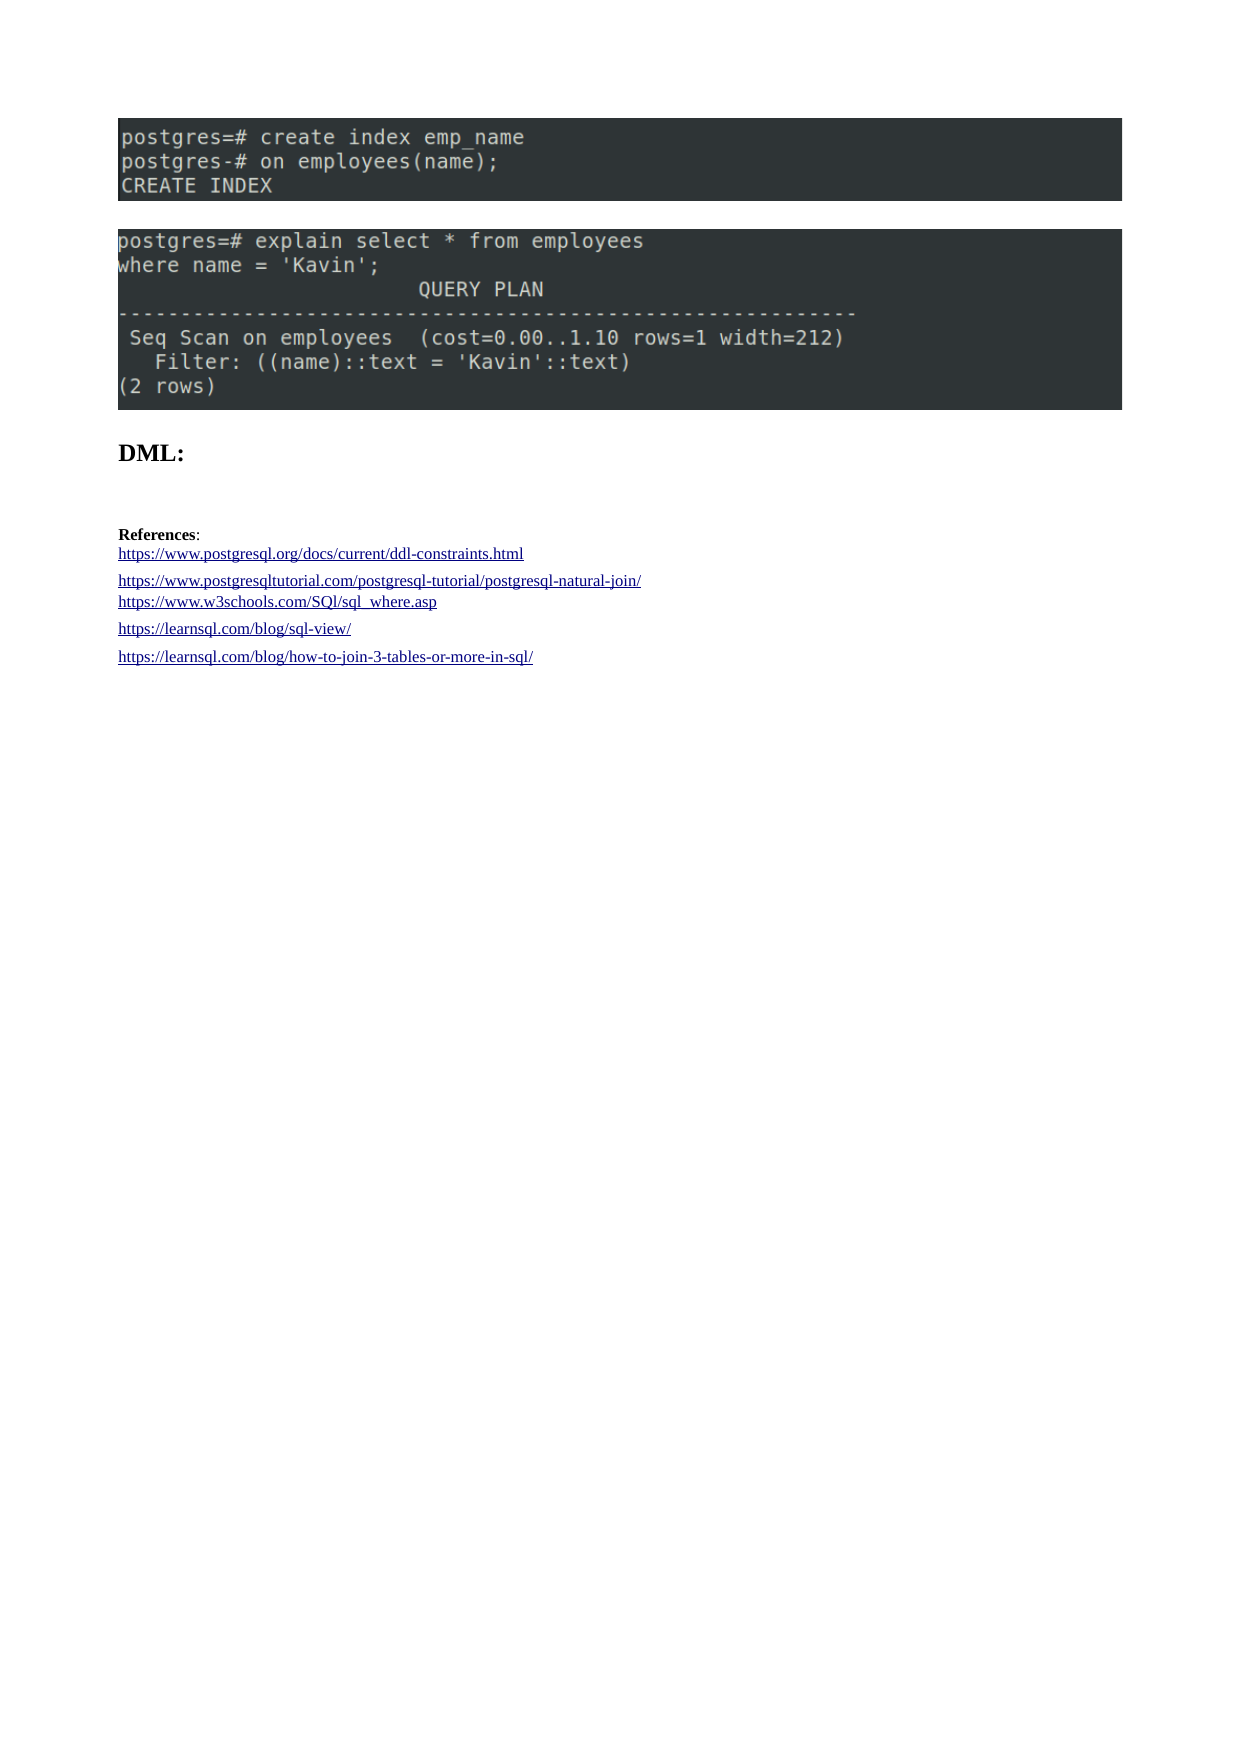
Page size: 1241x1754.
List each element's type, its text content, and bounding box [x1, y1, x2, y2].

text References: [118, 524, 1122, 544]
picture [118, 118, 1123, 201]
text https://www.w3schools.com/SQl/sql_where.asp [118, 592, 1122, 611]
text https://www.postgresqltutorial.com/postgresql-tutorial/postgresql-natural-join/ [118, 563, 1122, 592]
text https://www.postgresql.org/docs/current/ddl-constraints.html [118, 544, 1122, 563]
picture [118, 229, 1123, 410]
text https://learnsql.com/blog/how-to-join-3-tables-or-more-in-sql/ [118, 639, 1122, 668]
text https://learnsql.com/blog/sql-view/ [118, 611, 1122, 639]
text DML: [118, 438, 1122, 467]
